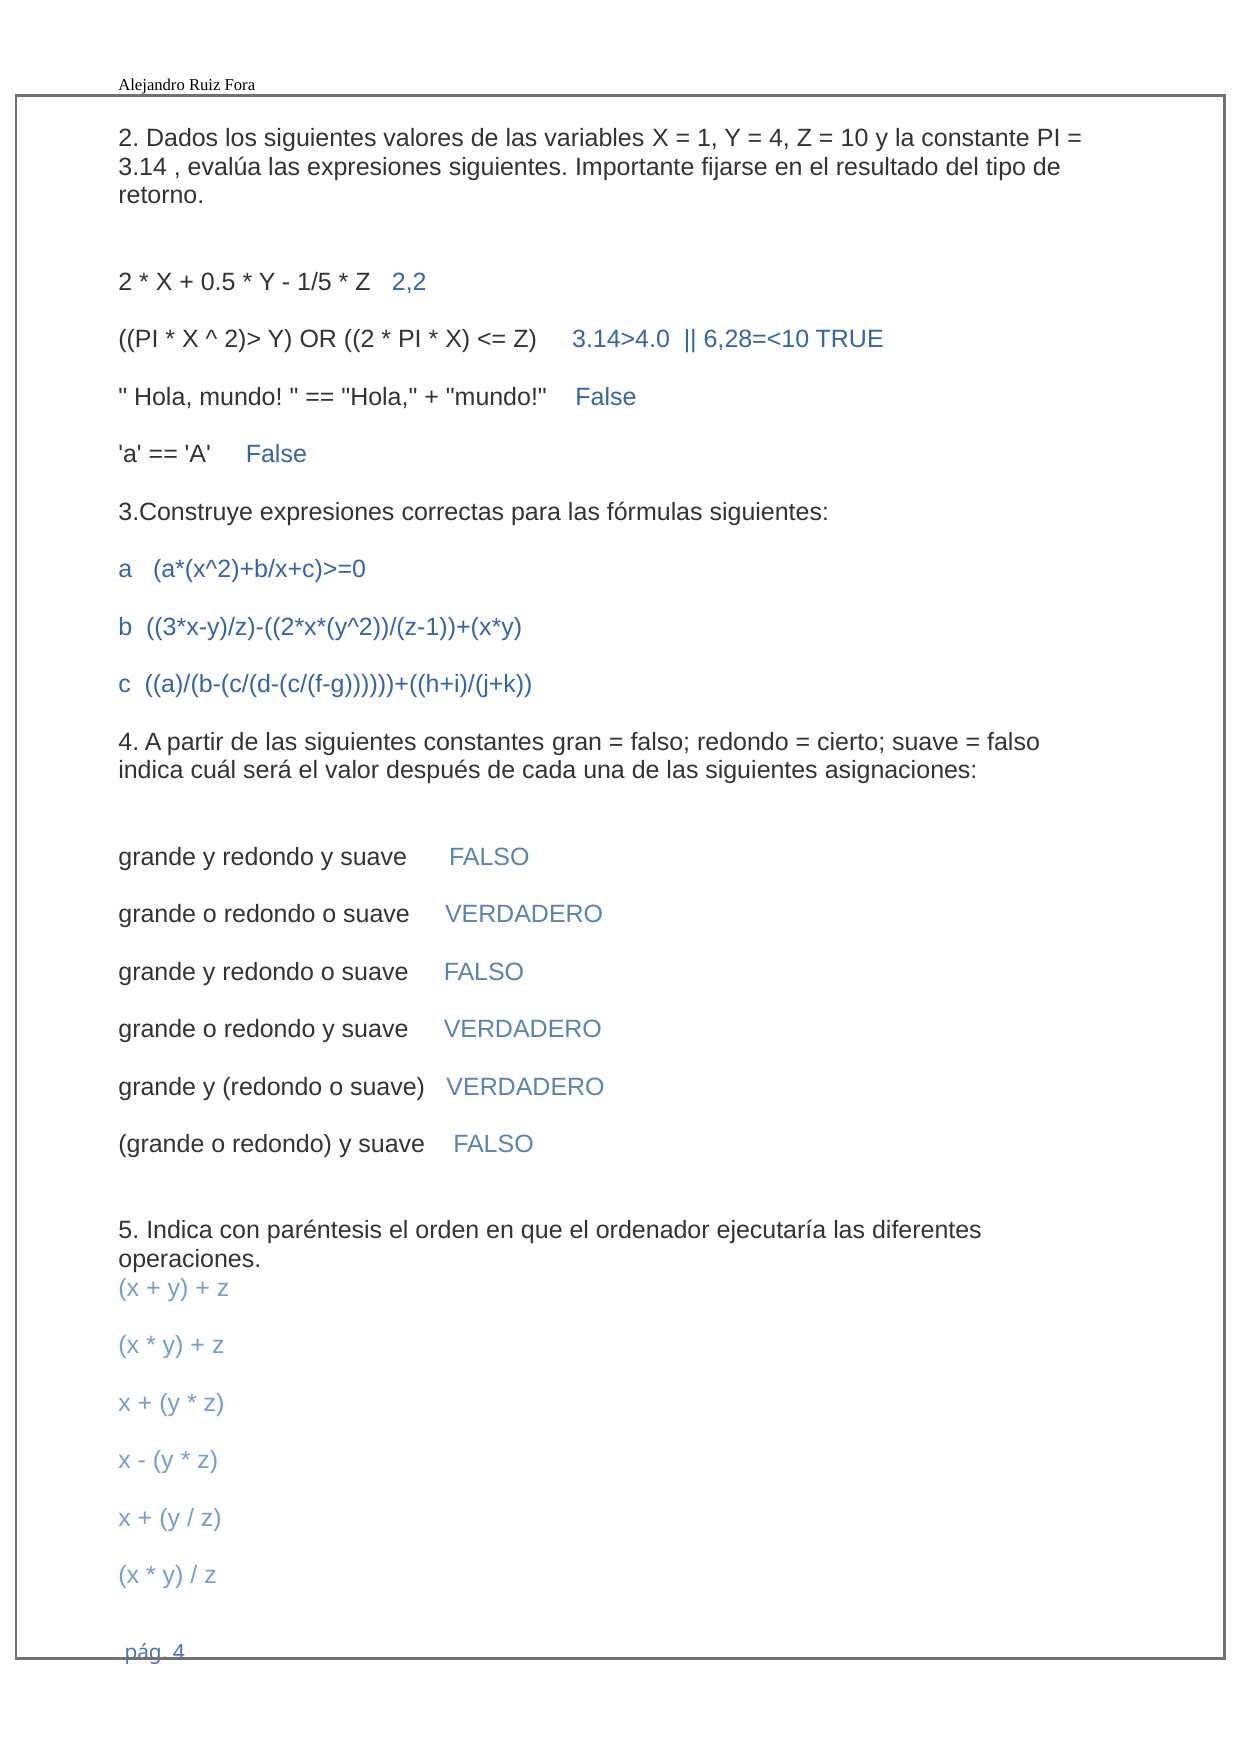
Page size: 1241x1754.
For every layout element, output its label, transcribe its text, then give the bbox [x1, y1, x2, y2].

text x + (y * z) [118, 1388, 1122, 1417]
text 3.14 , evalúa las expresiones siguientes. Importante fijarse en el resultado del tipo de [118, 152, 1122, 180]
text b ((3*x-y)/z)-((2*x*(y^2))/(z-1))+(x*y) [118, 612, 1122, 640]
text c ((a)/(b-(c/(d-(c/(f-g))))))+((h+i)/(j+k)) [118, 669, 1122, 698]
text (x * y) + z [118, 1330, 1122, 1359]
text grande y redondo y suave FALSO [118, 842, 1122, 870]
text grande y redondo o suave FALSO [118, 957, 1122, 985]
text grande o redondo o suave VERDADERO [118, 899, 1122, 928]
text 3.Construye expresiones correctas para las fórmulas siguientes: [118, 497, 1122, 525]
text x - (y * z) [118, 1445, 1122, 1474]
text indica cuál será el valor después de cada una de las siguientes asignaciones: [118, 755, 1122, 784]
text (x * y) / z [118, 1560, 1122, 1589]
text (grande o redondo) y suave FALSO [118, 1129, 1122, 1158]
text (x + y) + z [118, 1273, 1122, 1302]
text retorno. [118, 180, 1122, 209]
text 5. Indica con paréntesis el orden en que el ordenador ejecutaría las diferentes operaciones. [118, 1215, 1122, 1273]
text " Hola, mundo! " == "Hola," + "mundo!" False [118, 382, 1122, 410]
text ((PI * X ^ 2)> Y) OR ((2 * PI * X) <= Z) 3.14>4.0 || 6,28=<10 TRUE [118, 324, 1122, 353]
text a (a*(x^2)+b/x+c)>=0 [118, 554, 1122, 583]
text grande y (redondo o suave) VERDADERO [118, 1072, 1122, 1100]
text 2. Dados los siguientes valores de las variables X = 1, Y = 4, Z = 10 y la constante PI = [118, 123, 1122, 152]
text x + (y / z) [118, 1503, 1122, 1532]
text 'a' == 'A' False [118, 439, 1122, 468]
text grande o redondo y suave VERDADERO [118, 1014, 1122, 1043]
text 4. A partir de las siguientes constantes gran = falso; redondo = cierto; suave = falso [118, 727, 1122, 755]
text 2 * X + 0.5 * Y - 1/5 * Z 2,2 [118, 267, 1122, 295]
